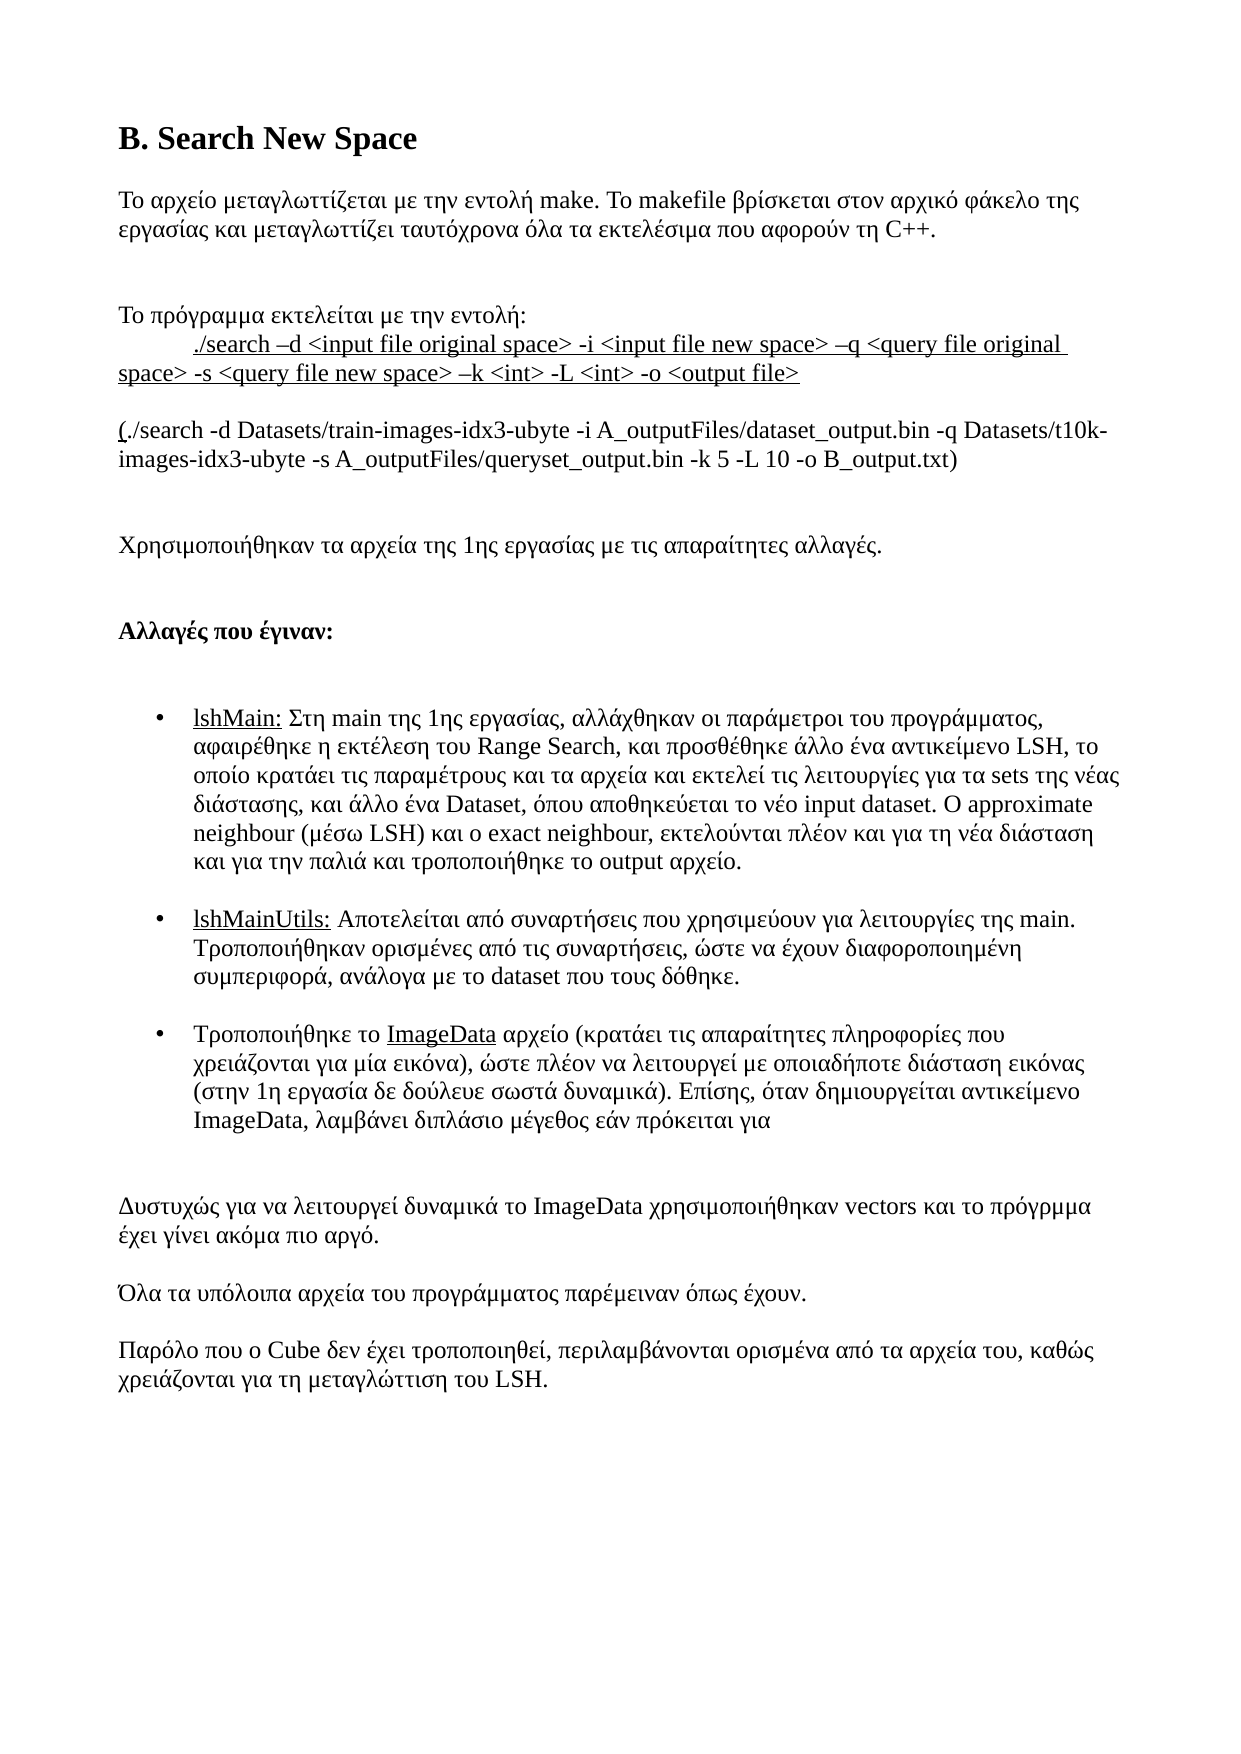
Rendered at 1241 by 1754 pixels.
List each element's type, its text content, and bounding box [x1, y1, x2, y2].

text Το αρχείο μεταγλωττίζεται με την εντολή make. Το makefile βρίσκεται στον αρχικό φάκελο της εργασίας και μεταγλωττίζει ταυτόχρονα όλα τα εκτελέσιμα που αφορούν τη C++. [118, 185, 1122, 243]
text Αλλαγές που έγιναν: [118, 616, 1122, 645]
list Τροποποιήθηκε το ImageData αρχείο (κρατάει τις απαραίτητες πληροφορίες που χρειάζονται για μία εικόνα), ώστε πλέον να λειτουργεί με οποιαδήποτε διάσταση εικόνας (στην 1η εργασία δε δούλευε σωστά δυναμικά). Επίσης, όταν δημιουργείται αντικείμενο ImageData, λαμβάνει διπλάσιο μέγεθος εάν πρόκειται για [156, 1019, 1122, 1134]
text (./search -d Datasets/train-images-idx3-ubyte -i A_outputFiles/dataset_output.bin -q Datasets/t10k-images-idx3-ubyte -s A_outputFiles/queryset_output.bin -k 5 -L 10 -o B_output.txt) [118, 415, 1122, 473]
text Χρησιμοποιήθηκαν τα αρχεία της 1ης εργασίας με τις απαραίτητες αλλαγές. [118, 530, 1122, 559]
text Όλα τα υπόλοιπα αρχεία του προγράμματος παρέμειναν όπως έχουν. [118, 1278, 1122, 1306]
list lshMainUtils: Αποτελείται από συναρτήσεις που χρησιμεύουν για λειτουργίες της main. Τροποποιήθηκαν ορισμένες από τις συναρτήσεις, ώστε να έχουν διαφοροποιημένη συμπεριφορά, ανάλογα με το dataset που τους δόθηκε. [156, 904, 1122, 990]
text B. Search New Space [118, 118, 1122, 156]
list lshMain: Στη main της 1ης εργασίας, αλλάχθηκαν οι παράμετροι του προγράμματος, αφαιρέθηκε η εκτέλεση του Range Search, και προσθέθηκε άλλο ένα αντικείμενο LSH, το οποίο κρατάει τις παραμέτρους και τα αρχεία και εκτελεί τις λειτουργίες για τα sets της νέας διάστασης, και άλλο ένα Dataset, όπου αποθηκεύεται το νέο input dataset. Ο approximate neighbour (μέσω LSH) και ο exact neighbour, εκτελούνται πλέον και για τη νέα διάσταση και για την παλιά και τροποποιήθηκε το output αρχείο. [156, 703, 1122, 875]
text ./search –d <input file original space> -i <input file new space> –q <query file original space> -s <query file new space> –k <int> -L <int> -ο <output file> [118, 329, 1122, 386]
text Παρόλο που ο Cube δεν έχει τροποποιηθεί, περιλαμβάνονται ορισμένα από τα αρχεία του, καθώς χρειάζονται για τη μεταγλώττιση του LSH. [118, 1335, 1122, 1393]
text Δυστυχώς για να λειτουργεί δυναμικά το ImageData χρησιμοποιήθηκαν vectors και το πρόγρμμα έχει γίνει ακόμα πιο αργό. [118, 1191, 1122, 1249]
text Το πρόγραμμα εκτελείται με την εντολή: [118, 300, 1122, 329]
